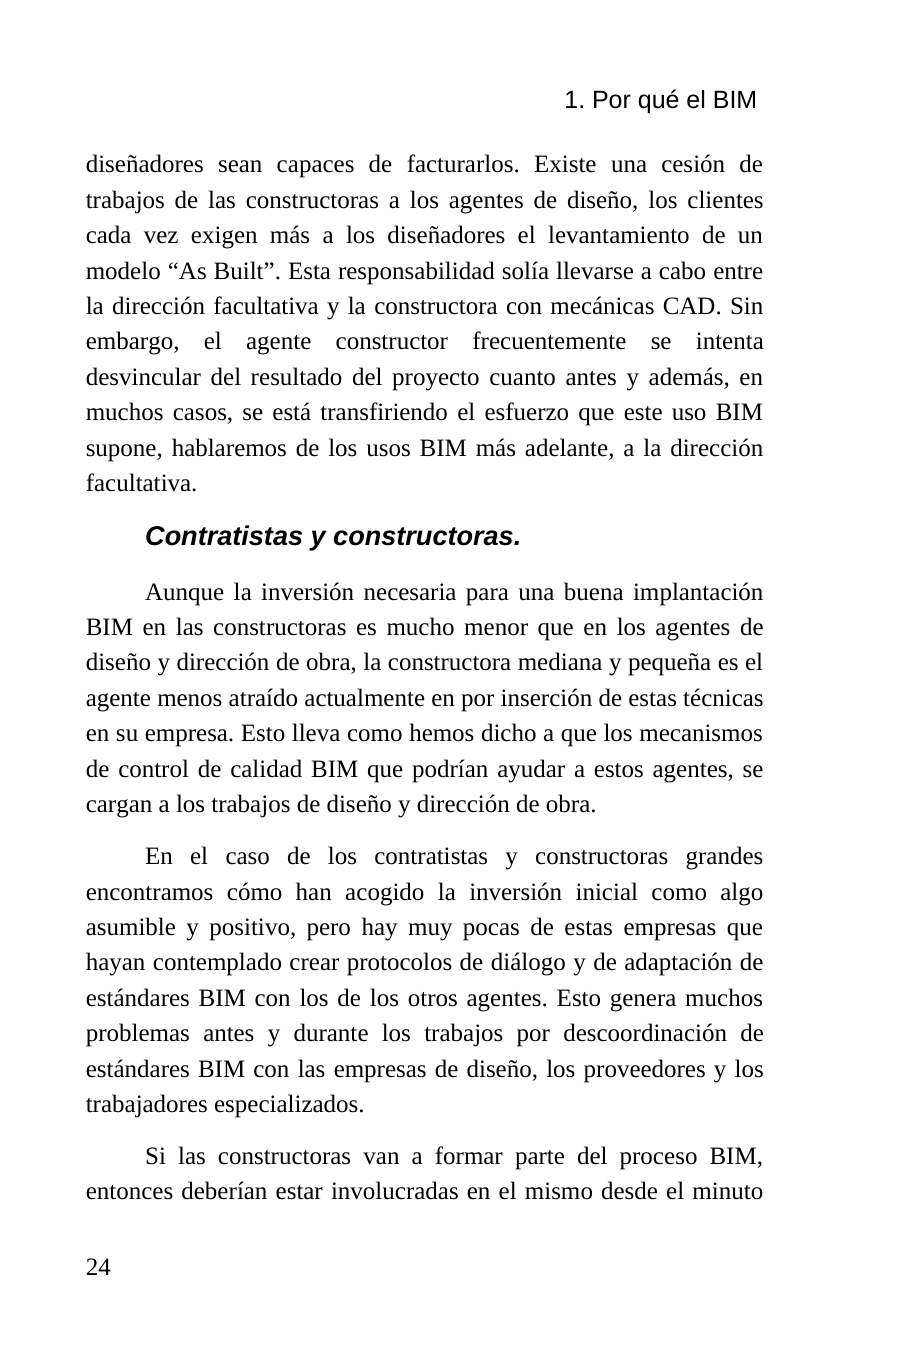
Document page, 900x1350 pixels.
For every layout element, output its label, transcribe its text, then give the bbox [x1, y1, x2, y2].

text En el caso de los contratistas y constructoras grandes encontramos cómo han acogido la inversión inicial como algo asumible y positivo, pero hay muy pocas de estas empresas que hayan contemplado crear protocolos de diálogo y de adaptación de estándares BIM con los de los otros agentes. Esto genera muchos problemas antes y durante los trabajos por descoordinación de estándares BIM con las empresas de diseño, los proveedores y los trabajadores especializados. [86, 836, 764, 1119]
text diseñadores sean capaces de facturarlos. Existe una cesión de trabajos de las constructoras a los agentes de diseño, los clientes cada vez exigen más a los diseñadores el levantamiento de un modelo “As Built”. Esta responsabilidad solía llevarse a cabo entre la dirección facultativa y la constructora con mecánicas CAD. Sin embargo, el agente constructor frecuentemente se intenta desvincular del resultado del proyecto cuanto antes y además, en muchos casos, se está transfiriendo el esfuerzo que este uso BIM supone, hablaremos de los usos BIM más adelante, a la dirección facultativa. [86, 144, 764, 499]
text Si las constructoras van a formar parte del proceso BIM, entonces deberían estar involucradas en el mismo desde el minuto [86, 1136, 764, 1207]
text Aunque la inversión necesaria para una buena implantación BIM en las constructoras es mucho menor que en los agentes de diseño y dirección de obra, la constructora mediana y pequeña es el agente menos atraído actualmente en por inserción de estas técnicas en su empresa. Esto lleva como hemos dicho a que los mecanismos de control de calidad BIM que podrían ayudar a estos agentes, se cargan a los trabajos de diseño y dirección de obra. [86, 572, 764, 819]
subtitle Contratistas y constructoras. [86, 519, 764, 551]
